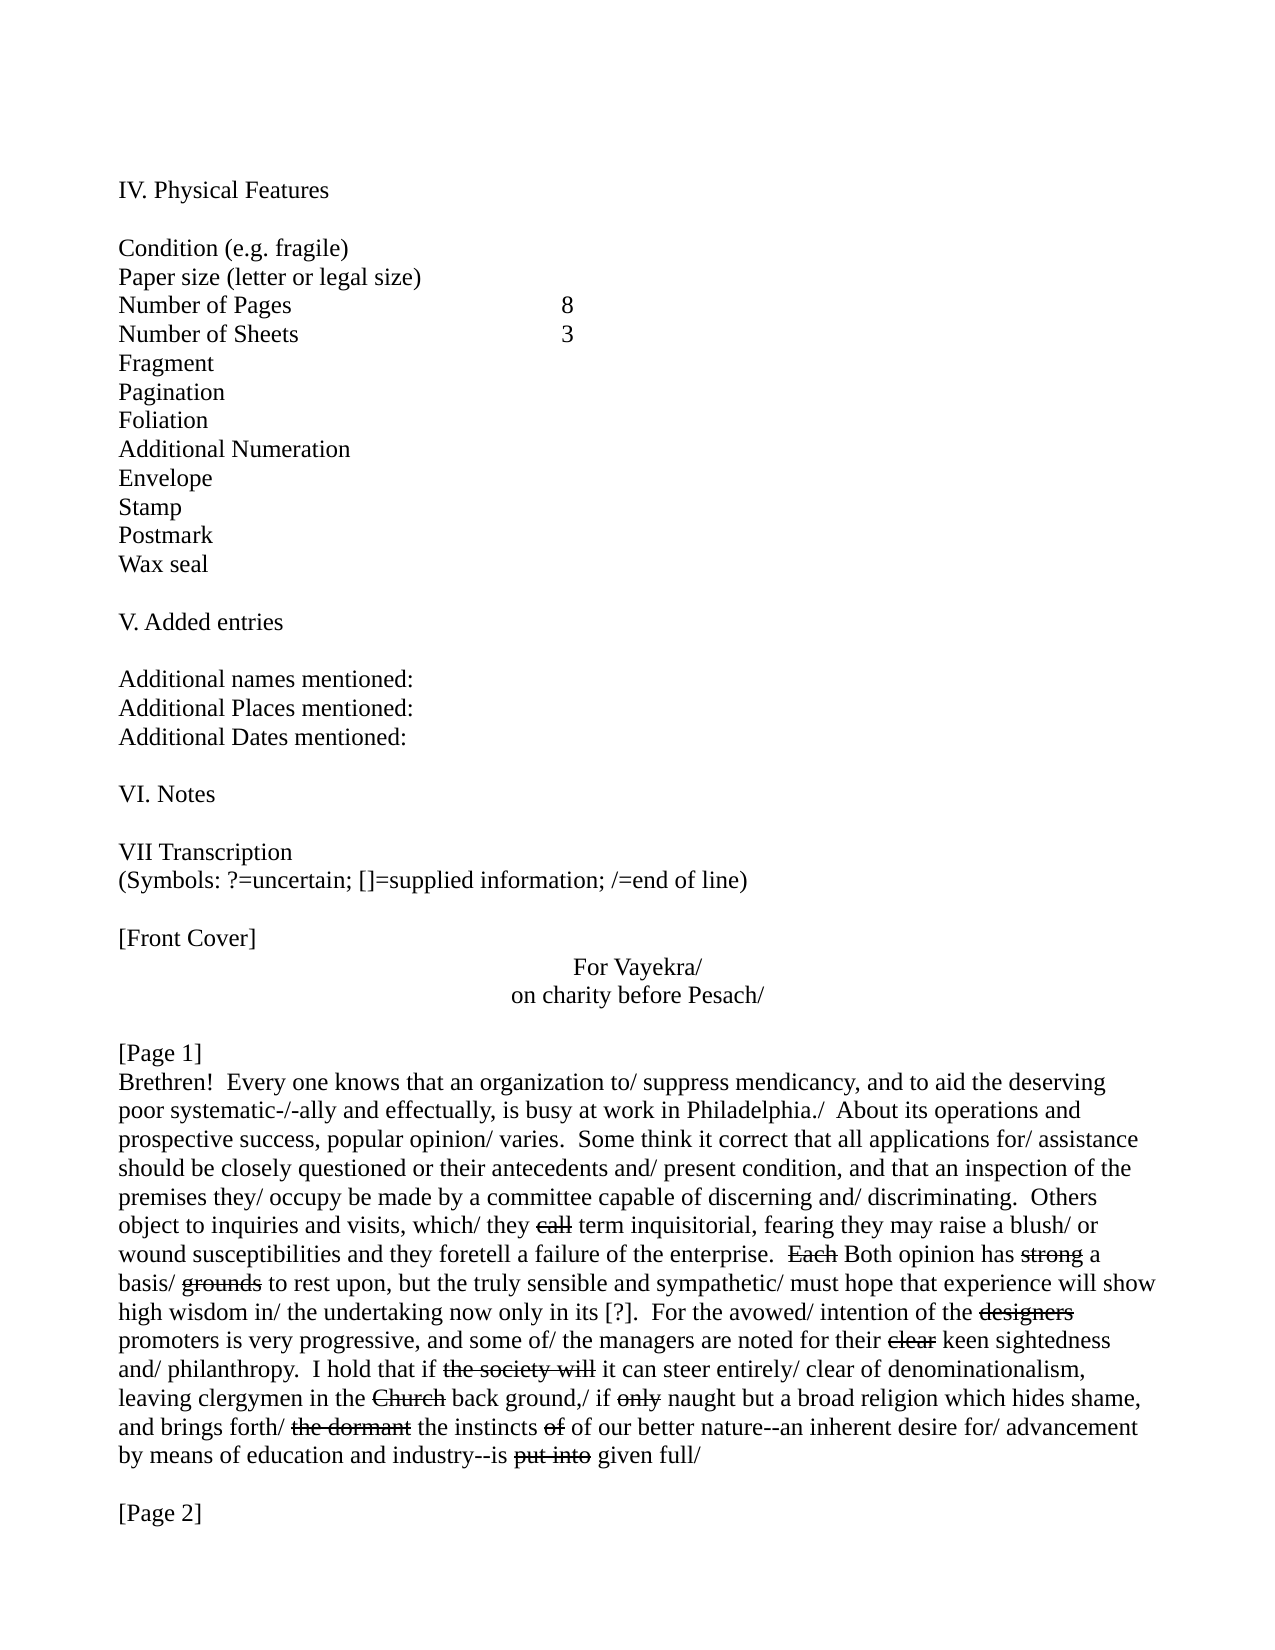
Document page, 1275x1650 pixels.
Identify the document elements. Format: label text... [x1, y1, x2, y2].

text Fragment [118, 348, 1157, 377]
text Foliation [118, 406, 1157, 434]
text Wax seal [118, 549, 1157, 578]
text [Page 1] [118, 1038, 1157, 1067]
text Number of Pages 8 [118, 291, 1157, 319]
text Additional Places mentioned: [118, 693, 1157, 722]
text Condition (e.g. fragile) [118, 233, 1157, 262]
text V. Added entries [118, 607, 1157, 636]
text Paper size (letter or legal size) [118, 262, 1157, 291]
text IV. Physical Features [118, 176, 1157, 204]
text [Page 2] [118, 1498, 1157, 1527]
text Number of Sheets 3 [118, 319, 1157, 348]
text Additional Numeration [118, 434, 1157, 463]
text Envelope [118, 463, 1157, 492]
text VI. Notes [118, 779, 1157, 808]
text Postma rk [118, 521, 1157, 549]
text Stamp [118, 492, 1157, 521]
text VII Transcription [118, 837, 1157, 866]
text For Vayekra/ [118, 952, 1157, 981]
text Pagination [118, 377, 1157, 406]
text Brethren! Every one knows that an organization to/ suppress mendicancy, and to aid the deserving poor systematic-/-ally and effectually, is busy at work in Philadelphia./ About its operations and prospective success, popular opinion/ varies. Some think it correct that all applications for/ assistance should be closely questioned or their antecedents and/ present condition, and that an inspection of the premises they/ occupy be made by a committee capable of discerning and/ discriminating. Others object to inquiries and visits, which/ they call term inquisitorial, fearing they may raise a blush/ or wound susceptibilities and they foretell a failure of the enterprise. Each Both opinion has strong a basis/ grounds to rest upon, but the truly sensible and sympathetic/ must hope that experience will show high wisdom in/ the undertaking now only in its [?]. For the avowed/ intention of the designers promoters is very progressive, and some of/ the managers are noted for their clear keen sightedness and/ philanthropy. I hold that if the society will it can steer entirely/ clear of denominationalism, leaving clergymen in the Church back ground,/ if only naught but a broad religion which hides shame, and brings forth/ the dormant the instincts of of our better nature--an inherent desire for/ advancement by means of education and industry--is put into given full/ [118, 1067, 1157, 1469]
text on charity before Pesach/ [118, 981, 1157, 1009]
text Additional names mentioned: [118, 664, 1157, 693]
text (Symbols: ?=uncertain; []=supplied information; /=end of line) [118, 866, 1157, 894]
text Additional Dates mentioned: [118, 722, 1157, 751]
text [Front Cover] [118, 923, 1157, 952]
